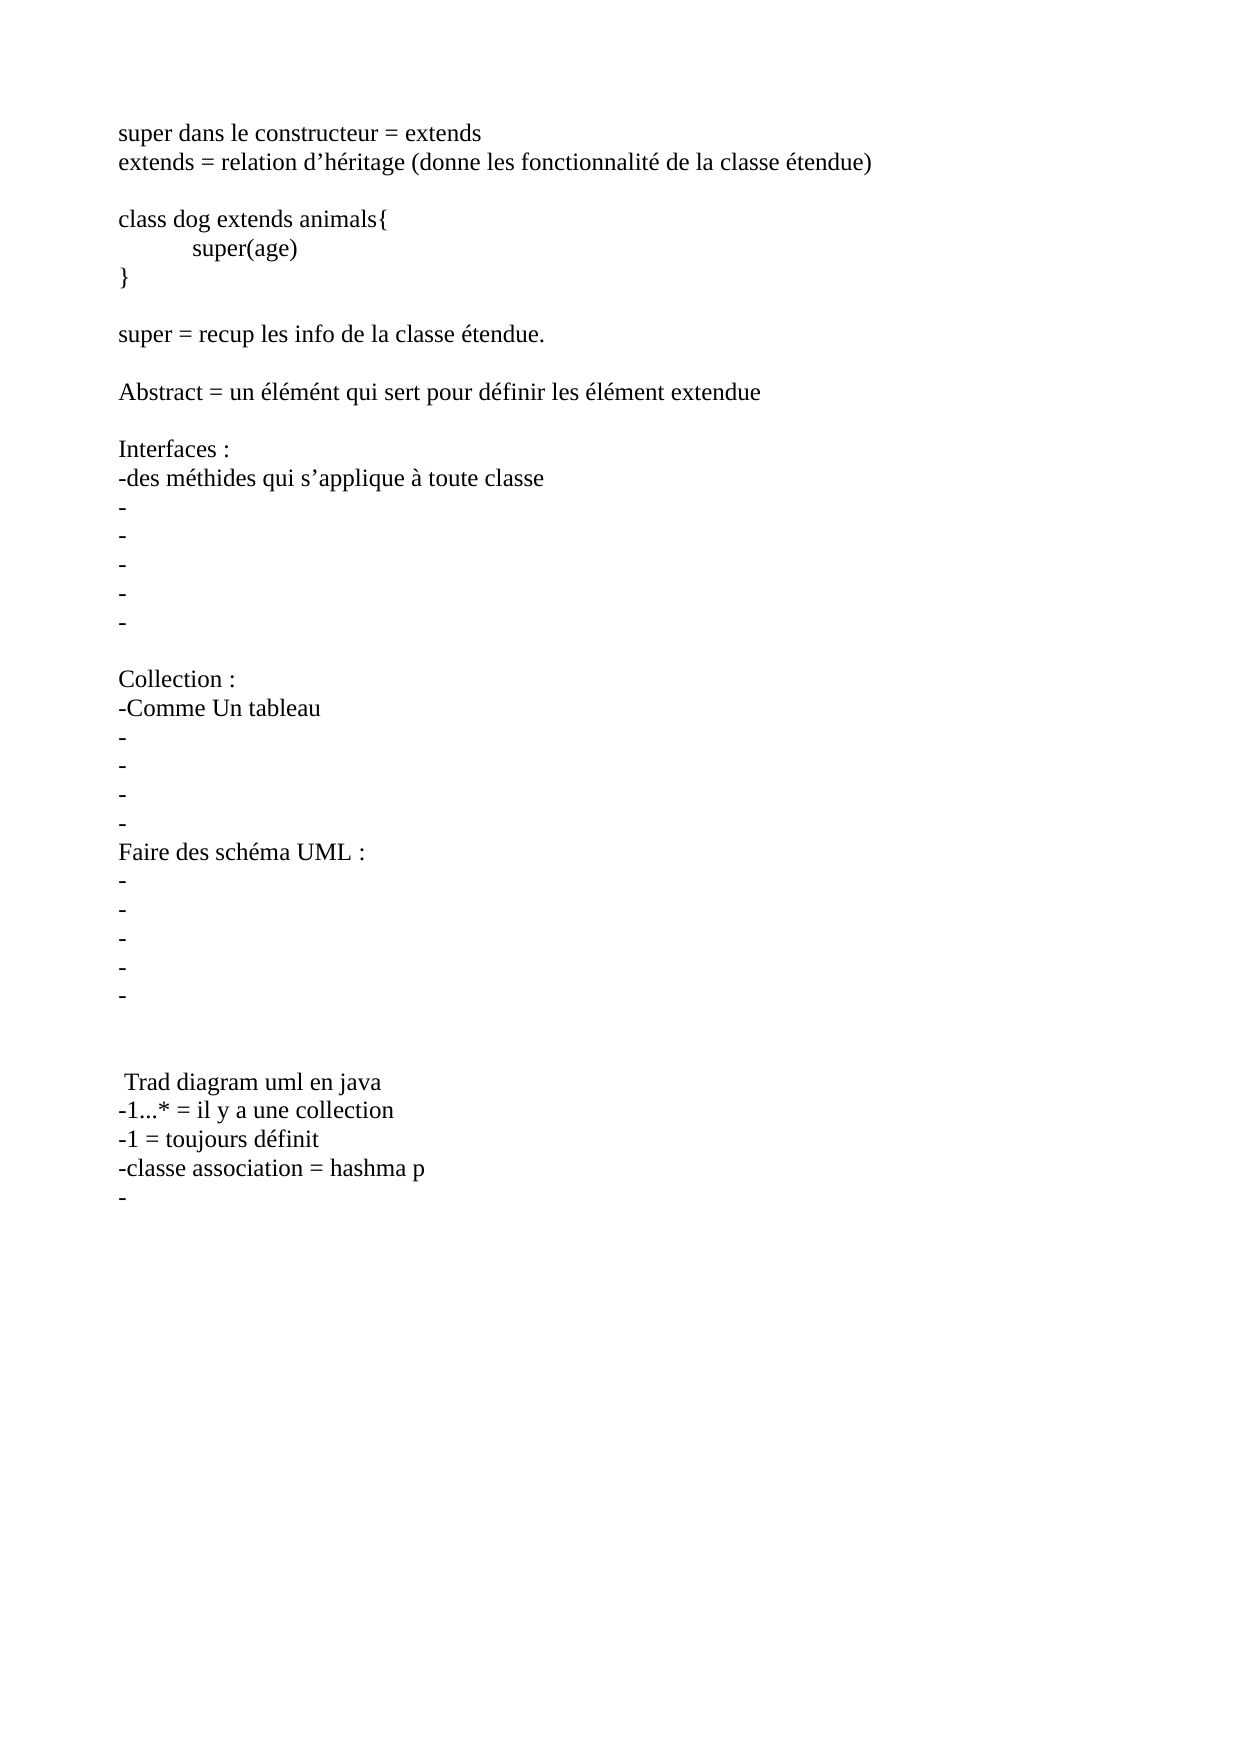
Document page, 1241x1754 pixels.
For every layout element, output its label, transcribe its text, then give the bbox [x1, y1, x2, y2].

text - [118, 521, 1122, 549]
text class dog extends animals{ [118, 204, 1122, 233]
text Trad diagram uml en java [118, 1067, 1122, 1096]
text extends = relation d’héritage (donne les fonctionnalité de la classe étendue) [118, 147, 1122, 176]
text - [118, 1182, 1122, 1211]
text - [118, 751, 1122, 779]
text - [118, 549, 1122, 578]
text - [118, 952, 1122, 981]
text Collection : [118, 664, 1122, 693]
text - [118, 894, 1122, 923]
text Faire des schéma UML : [118, 837, 1122, 866]
text Interfaces : [118, 434, 1122, 463]
text - [118, 981, 1122, 1009]
text -1...* = il y a une collection [118, 1096, 1122, 1124]
text - [118, 492, 1122, 521]
text - [118, 866, 1122, 894]
text super = recup les info de la classe étendue. [118, 319, 1122, 348]
text -Comme Un tableau [118, 693, 1122, 722]
text } [118, 262, 1122, 291]
text - [118, 722, 1122, 751]
text - [118, 923, 1122, 952]
text - [118, 578, 1122, 607]
text - [118, 808, 1122, 837]
text -classe association = hashma p [118, 1153, 1122, 1182]
text -1 = toujours définit [118, 1124, 1122, 1153]
text super dans le constructeur = extends [118, 118, 1122, 147]
text Abstract = un élémént qui sert pour définir les élément extendue [118, 377, 1122, 406]
text super(age) [118, 233, 1122, 262]
text - [118, 779, 1122, 808]
text -des méthides qui s’applique à toute classe [118, 463, 1122, 492]
text - [118, 607, 1122, 636]
